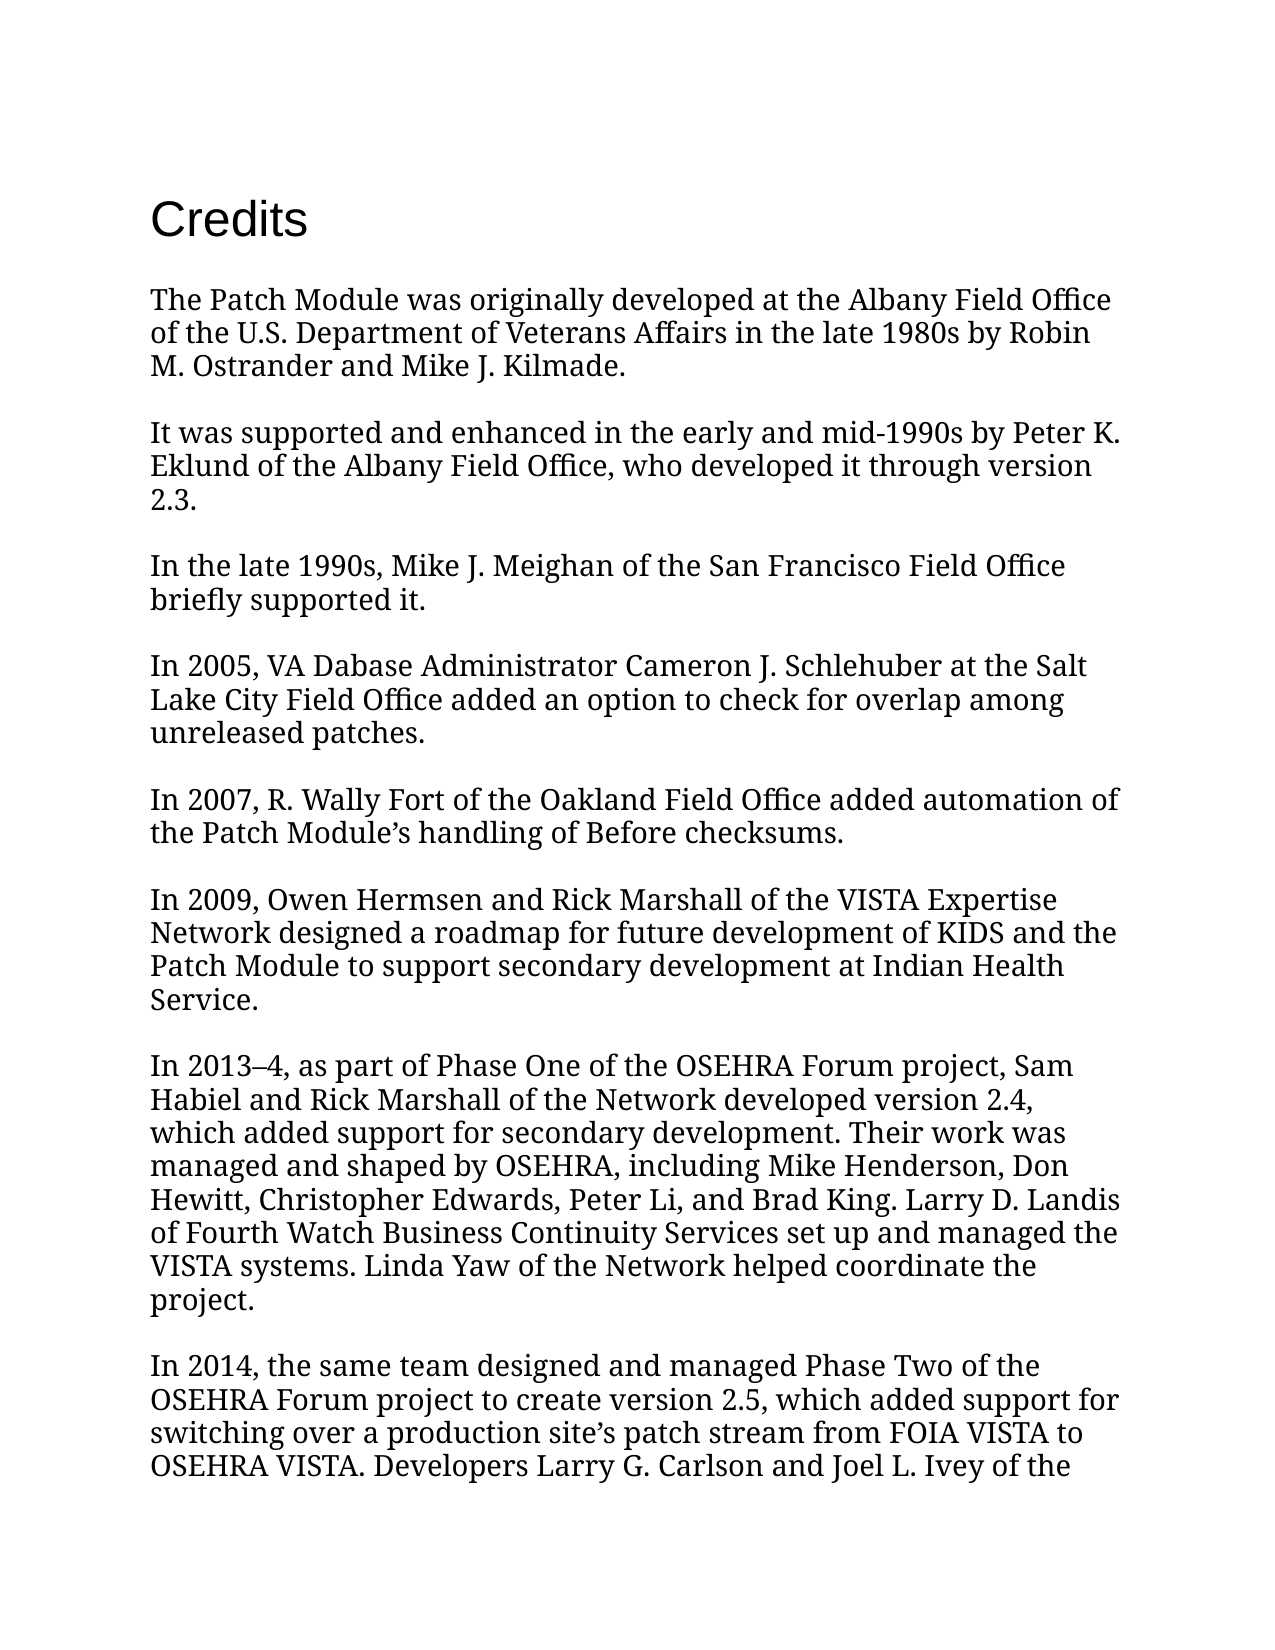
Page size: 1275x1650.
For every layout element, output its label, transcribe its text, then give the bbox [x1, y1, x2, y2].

text In 2005, VA Dabase Administrator Cameron J. Schlehuber at the Salt Lake City Field Office added an option to check for overlap among unreleased patches. [150, 650, 1125, 750]
text It was supported and enhanced in the early and mid-1990s by Peter K. Eklund of the Albany Field Office, who developed it through version 2.3. [150, 417, 1125, 517]
text In 2013–4, as part of Phase One of the OSEHRA Forum project, Sam Habiel and Rick Marshall of the Network developed version 2.4, which added support for secondary development. Their work was managed and shaped by OSEHRA, including Mike Henderson, Don Hewitt, Christopher Edwards, Peter Li, and Brad King. Larry D. Landis of Fourth Watch Business Continuity Services set up and managed the VISTA systems. Linda Yaw of the Network helped coordinate the project. [150, 1050, 1125, 1317]
text In the late 1990s, Mike J. Meighan of the San Francisco Field Office briefly supported it. [150, 550, 1125, 617]
text In 2014, the same team designed and managed Phase Two of the OSEHRA Forum project to create version 2.5, which added support for switching over a production site’s patch stream from FOIA VISTA to OSEHRA VISTA. Developers Larry G. Carlson and Joel L. Ivey of the [150, 1350, 1125, 1483]
text In 2009, Owen Hermsen and Rick Marshall of the VISTA Expertise Network designed a roadmap for future development of KIDS and the Patch Module to support secondary development at Indian Health Service. [150, 883, 1125, 1017]
subtitle Credits [150, 183, 1125, 250]
text The Patch Module was originally developed at the Albany Field Office of the U.S. Department of Veterans Affairs in the late 1980s by Robin M. Ostrander and Mike J. Kilmade. [150, 283, 1125, 383]
text In 2007, R. Wally Fort of the Oakland Field Office added automation of the Patch Module’s handling of Before checksums. [150, 783, 1125, 850]
